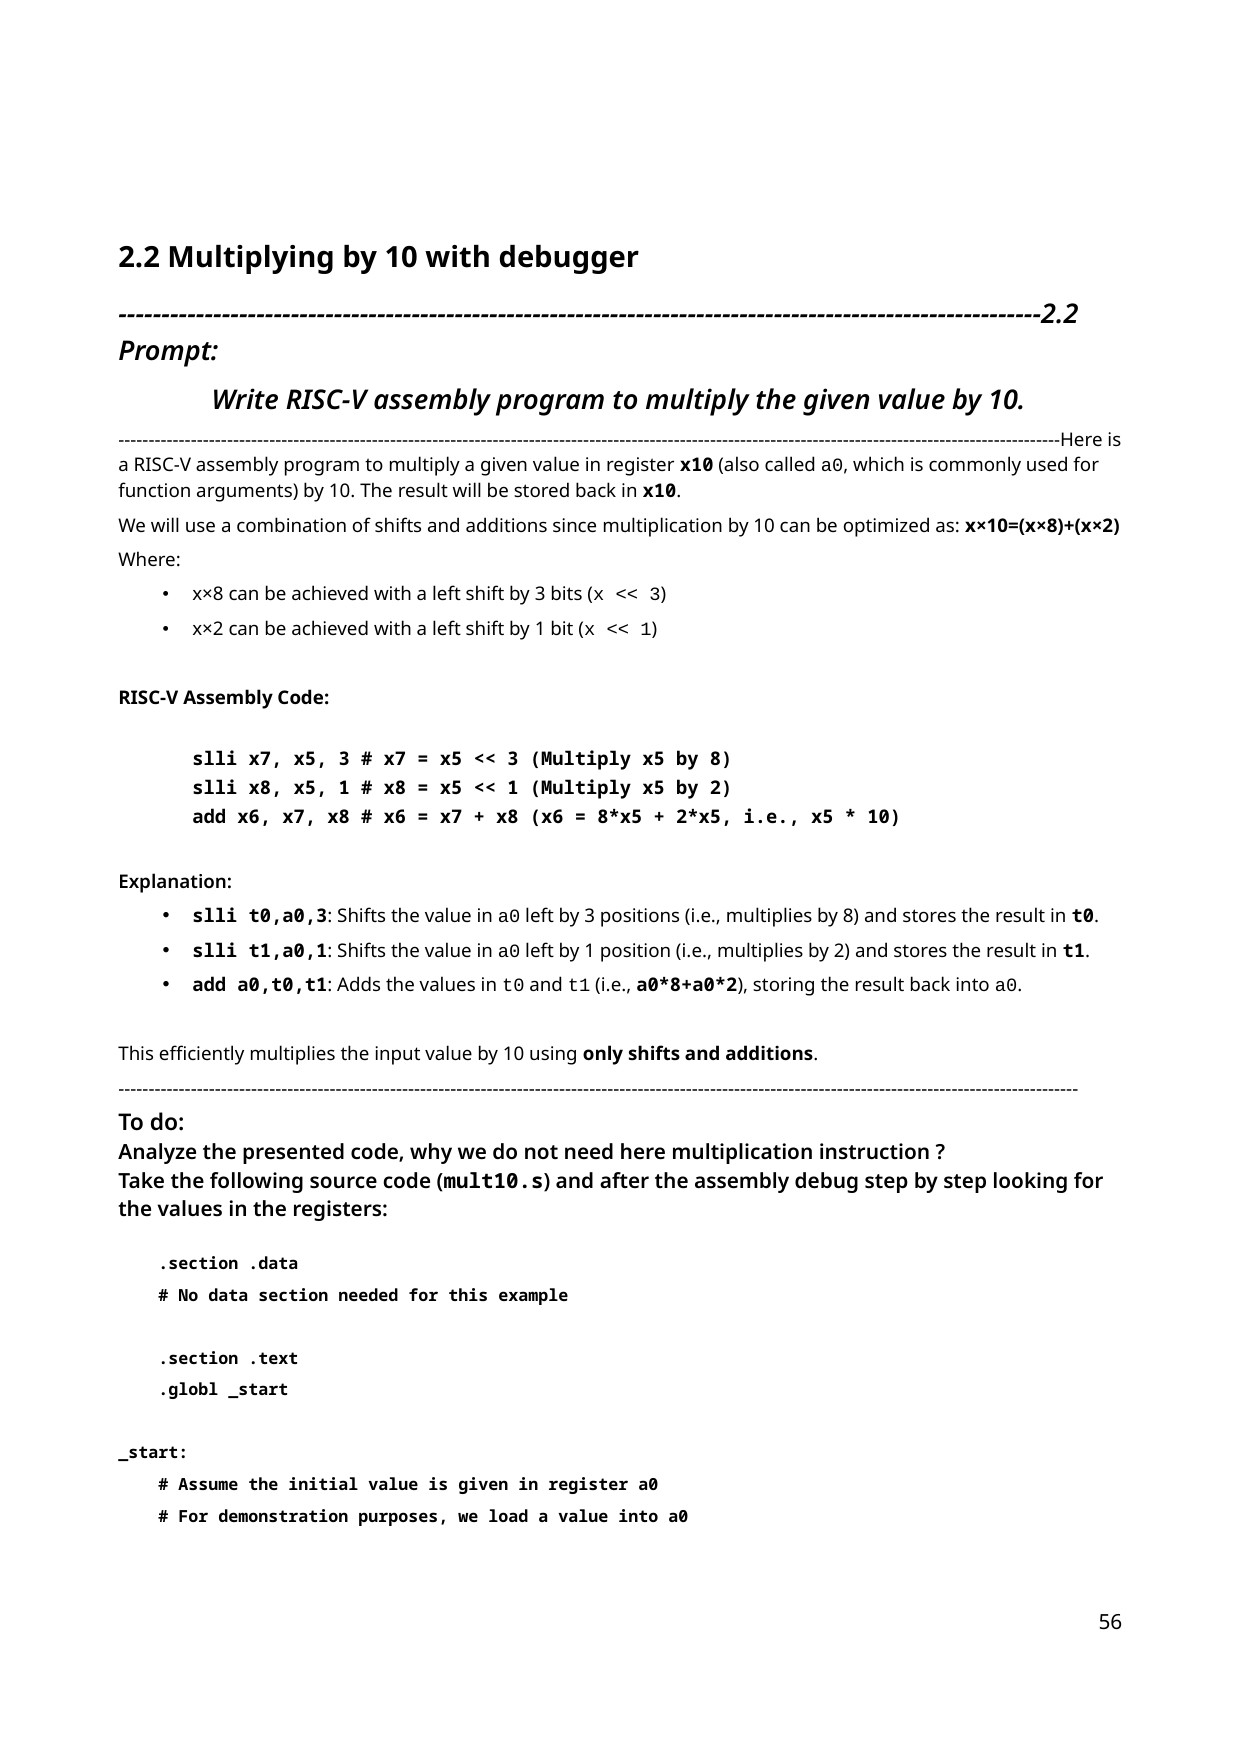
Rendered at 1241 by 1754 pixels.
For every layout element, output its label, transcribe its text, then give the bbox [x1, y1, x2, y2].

text # For demonstration purposes, we load a value into a0 [118, 1504, 1122, 1527]
text -----------------------------------------------------------------------------------------------------------2.2 Prompt: [118, 295, 1122, 369]
text Write RISC-V assembly program to multiply the given value by 10. [118, 381, 1122, 417]
text --------------------------------------------------------------------------------------------------------------------------------------------------------------- [118, 1075, 1122, 1100]
list x×2 can be achieved with a left shift by 1 bit (x << 1) [162, 615, 1122, 641]
text # No data section needed for this example [118, 1283, 1122, 1306]
text Analyze the presented code, why we do not need here multiplication instruction ? [118, 1137, 1122, 1166]
text # Assume the initial value is given in register a0 [118, 1473, 1122, 1495]
list slli t0,a0,3: Shifts the value in a0 left by 3 positions (i.e., multiplies by 8) and stores the result in t0. [162, 902, 1122, 928]
text slli x7, x5, 3 # x7 = x5 << 3 (Multiply x5 by 8) [192, 745, 1122, 770]
text ------------------------------------------------------------------------------------------------------------------------------------------------------------Here is a RISC-V assembly program to multiply a given value in register x10 (also called a0, which is commonly used for function arguments) by 10. The result will be stored back in x10. [118, 426, 1122, 503]
text add x6, x7, x8 # x6 = x7 + x8 (x6 = 8*x5 + 2*x5, i.e., x5 * 10) [192, 803, 1122, 829]
subtitle Explanation: [118, 868, 1122, 893]
text .section .data [118, 1252, 1122, 1274]
list slli t1,a0,1: Shifts the value in a0 left by 1 position (i.e., multiplies by 2) and stores the result in t1. [162, 937, 1122, 963]
text _start: [118, 1441, 1122, 1464]
text Where: [118, 546, 1122, 572]
text To do: [118, 1106, 1122, 1137]
text This efficiently multiplies the input value by 10 using only shifts and additions. [118, 1040, 1122, 1066]
text We will use a combination of shifts and additions since multiplication by 10 can be optimized as: x×10=(x×8)+(x×2) [118, 512, 1122, 537]
text slli x8, x5, 1 # x8 = x5 << 1 (Multiply x5 by 2) [192, 774, 1122, 800]
list x×8 can be achieved with a left shift by 3 bits (x << 3) [162, 581, 1122, 606]
subtitle 2.2 Multiplying by 10 with debugger [118, 237, 1122, 276]
text RISC-V Assembly Code: [118, 684, 1122, 710]
text .globl _start [118, 1378, 1122, 1401]
text Take the following source code (mult10.s) and after the assembly debug step by step looking for the values in the registers: [118, 1166, 1122, 1223]
list add a0,t0,t1: Adds the values in t0 and t1 (i.e., a0*8+a0*2), storing the result back into a0. [162, 971, 1122, 997]
text .section .text [118, 1346, 1122, 1369]
